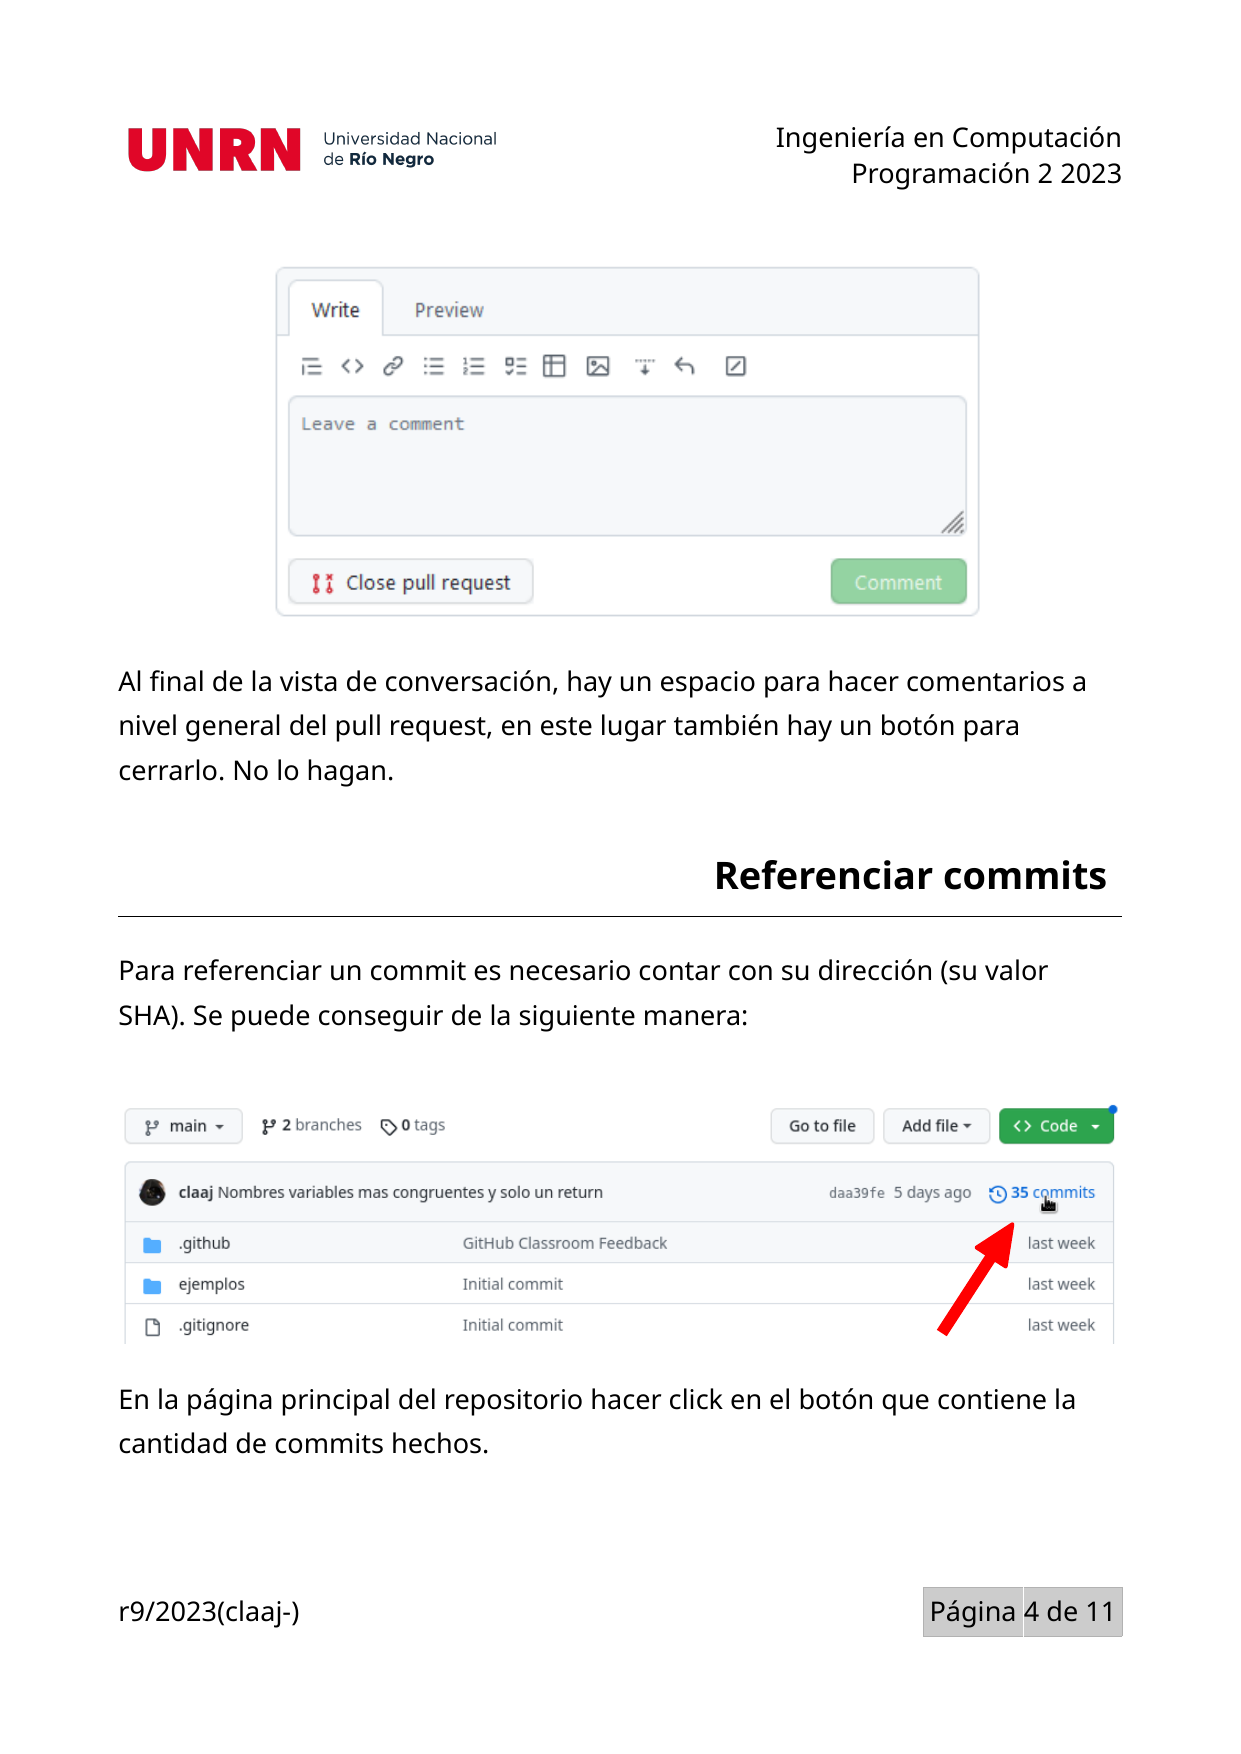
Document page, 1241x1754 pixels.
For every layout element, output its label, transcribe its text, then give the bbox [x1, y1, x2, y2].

text En la página principal del repositorio hacer click en el botón que contiene la cantidad de commits hechos. [118, 1344, 1122, 1461]
picture [254, 250, 986, 626]
text Para referenciar un commit es necesario contar con su dirección (su valor SHA). Se puede conseguir de la siguiente manera: [118, 952, 1122, 1033]
picture [118, 118, 505, 180]
text [118, 1055, 1122, 1084]
picture [118, 1084, 1123, 1344]
subtitle Referenciar commits [118, 834, 1122, 916]
text Al final de la vista de conversación, hay un espacio para hacer comentarios a nivel general del pull request, en este lugar también hay un botón para cerrarlo. No lo hagan. [118, 221, 1122, 788]
